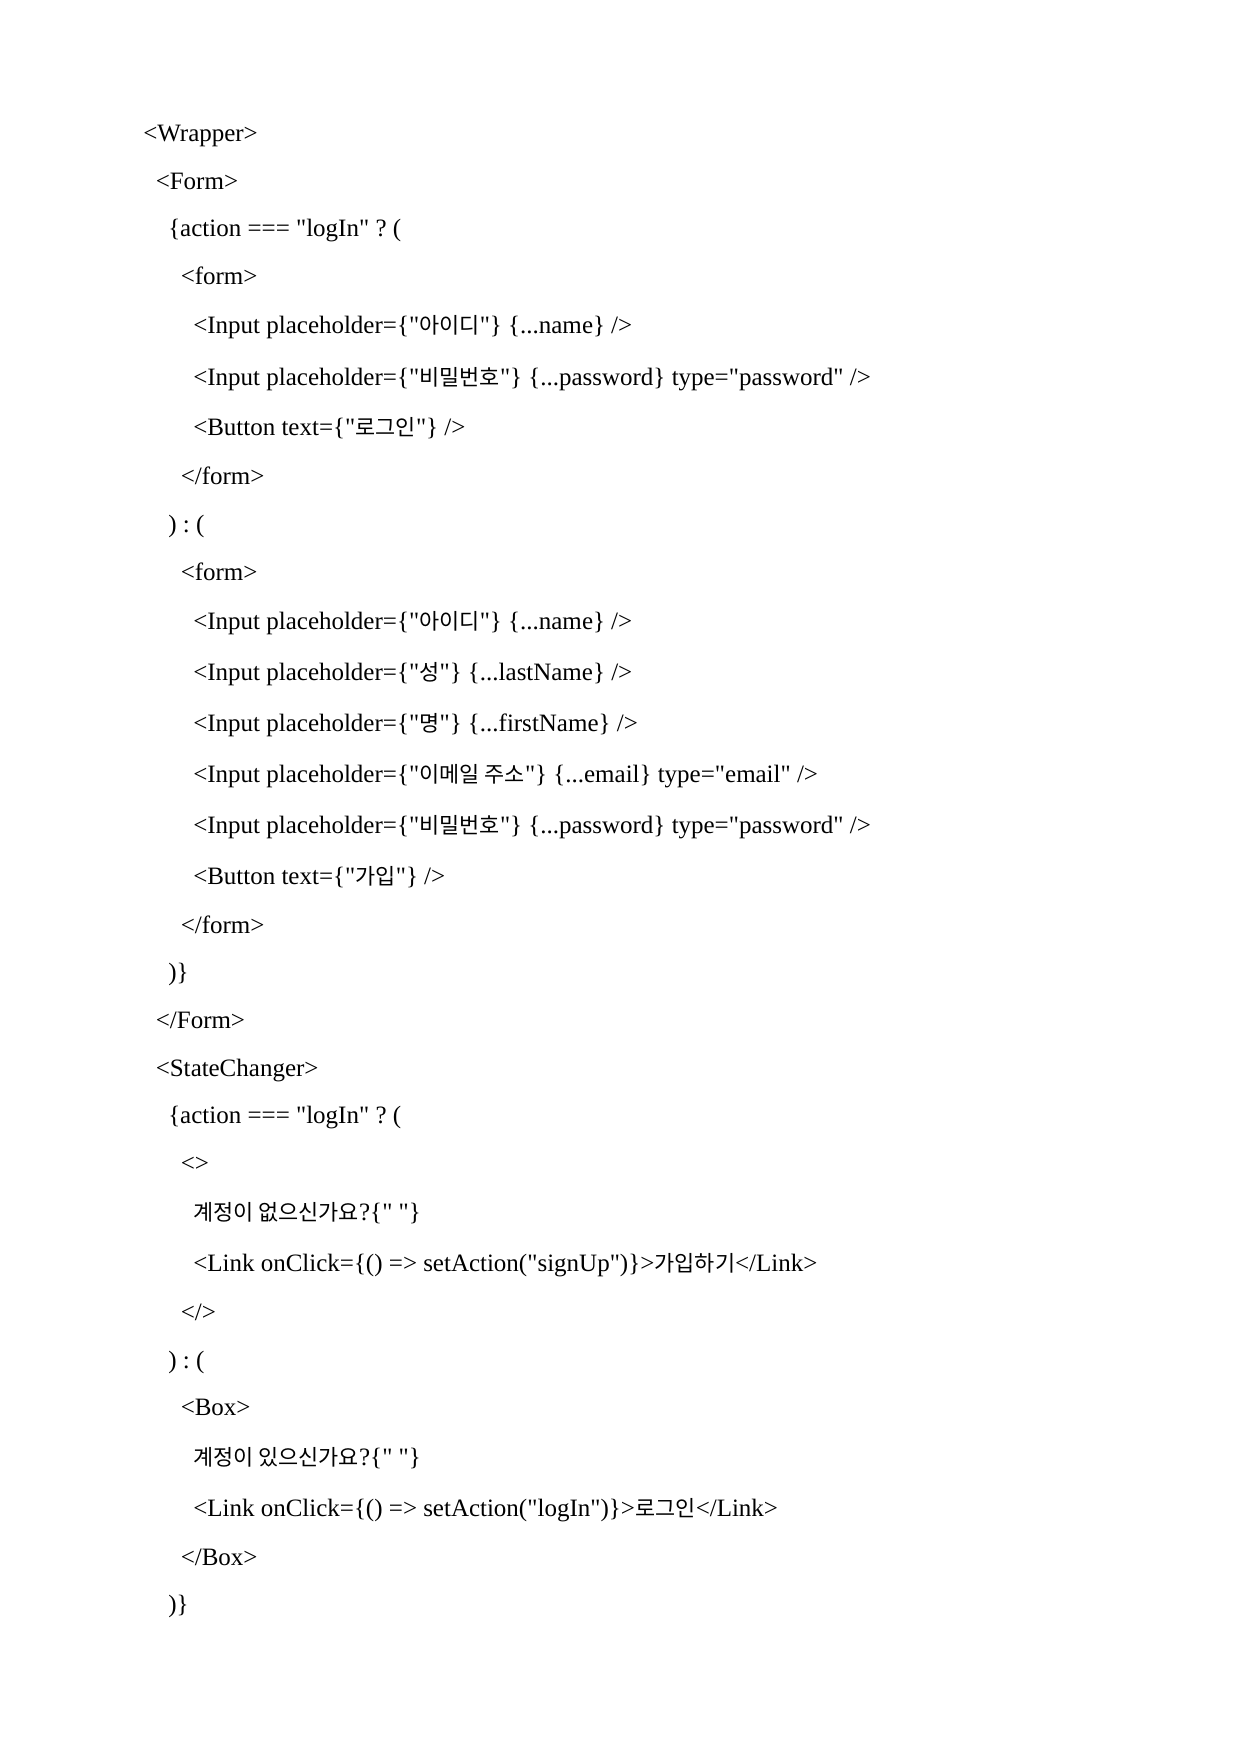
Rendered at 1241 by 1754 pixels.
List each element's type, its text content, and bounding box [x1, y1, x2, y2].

text )} [118, 957, 1122, 986]
text <form> [118, 261, 1122, 290]
text <Wrapper> [118, 118, 1122, 147]
text <Input placeholder={"아이디"} {...name} /> [118, 308, 1122, 340]
text <Link onClick={() => setAction("logIn")}>로그인</Link> [118, 1491, 1122, 1523]
text )} [118, 1589, 1122, 1618]
text <Input placeholder={"아이디"} {...name} /> [118, 604, 1122, 636]
text <Box> [118, 1392, 1122, 1421]
text </> [118, 1297, 1122, 1326]
text 계정이 없으신가요?{" "} [118, 1195, 1122, 1227]
text <StateChanger> [118, 1053, 1122, 1081]
text <Button text={"가입"} /> [118, 859, 1122, 891]
text ) : ( [118, 509, 1122, 538]
text <Form> [118, 166, 1122, 194]
text <Input placeholder={"성"} {...lastName} /> [118, 655, 1122, 687]
text <form> [118, 557, 1122, 585]
text </Box> [118, 1542, 1122, 1571]
text <Link onClick={() => setAction("signUp")}>가입하기</Link> [118, 1246, 1122, 1278]
text <> [118, 1148, 1122, 1177]
text 계정이 있으신가요?{" "} [118, 1440, 1122, 1472]
text <Input placeholder={"명"} {...firstName} /> [118, 706, 1122, 738]
text <Input placeholder={"비밀번호"} {...password} type="password" /> [118, 808, 1122, 839]
text </form> [118, 910, 1122, 938]
text </Form> [118, 1005, 1122, 1034]
text <Input placeholder={"비밀번호"} {...password} type="password" /> [118, 359, 1122, 391]
text {action === "logIn" ? ( [118, 213, 1122, 242]
text </form> [118, 461, 1122, 490]
text <Button text={"로그인"} /> [118, 410, 1122, 442]
text {action === "logIn" ? ( [118, 1100, 1122, 1129]
text <Input placeholder={"이메일 주소"} {...email} type="email" /> [118, 757, 1122, 789]
text ) : ( [118, 1345, 1122, 1374]
